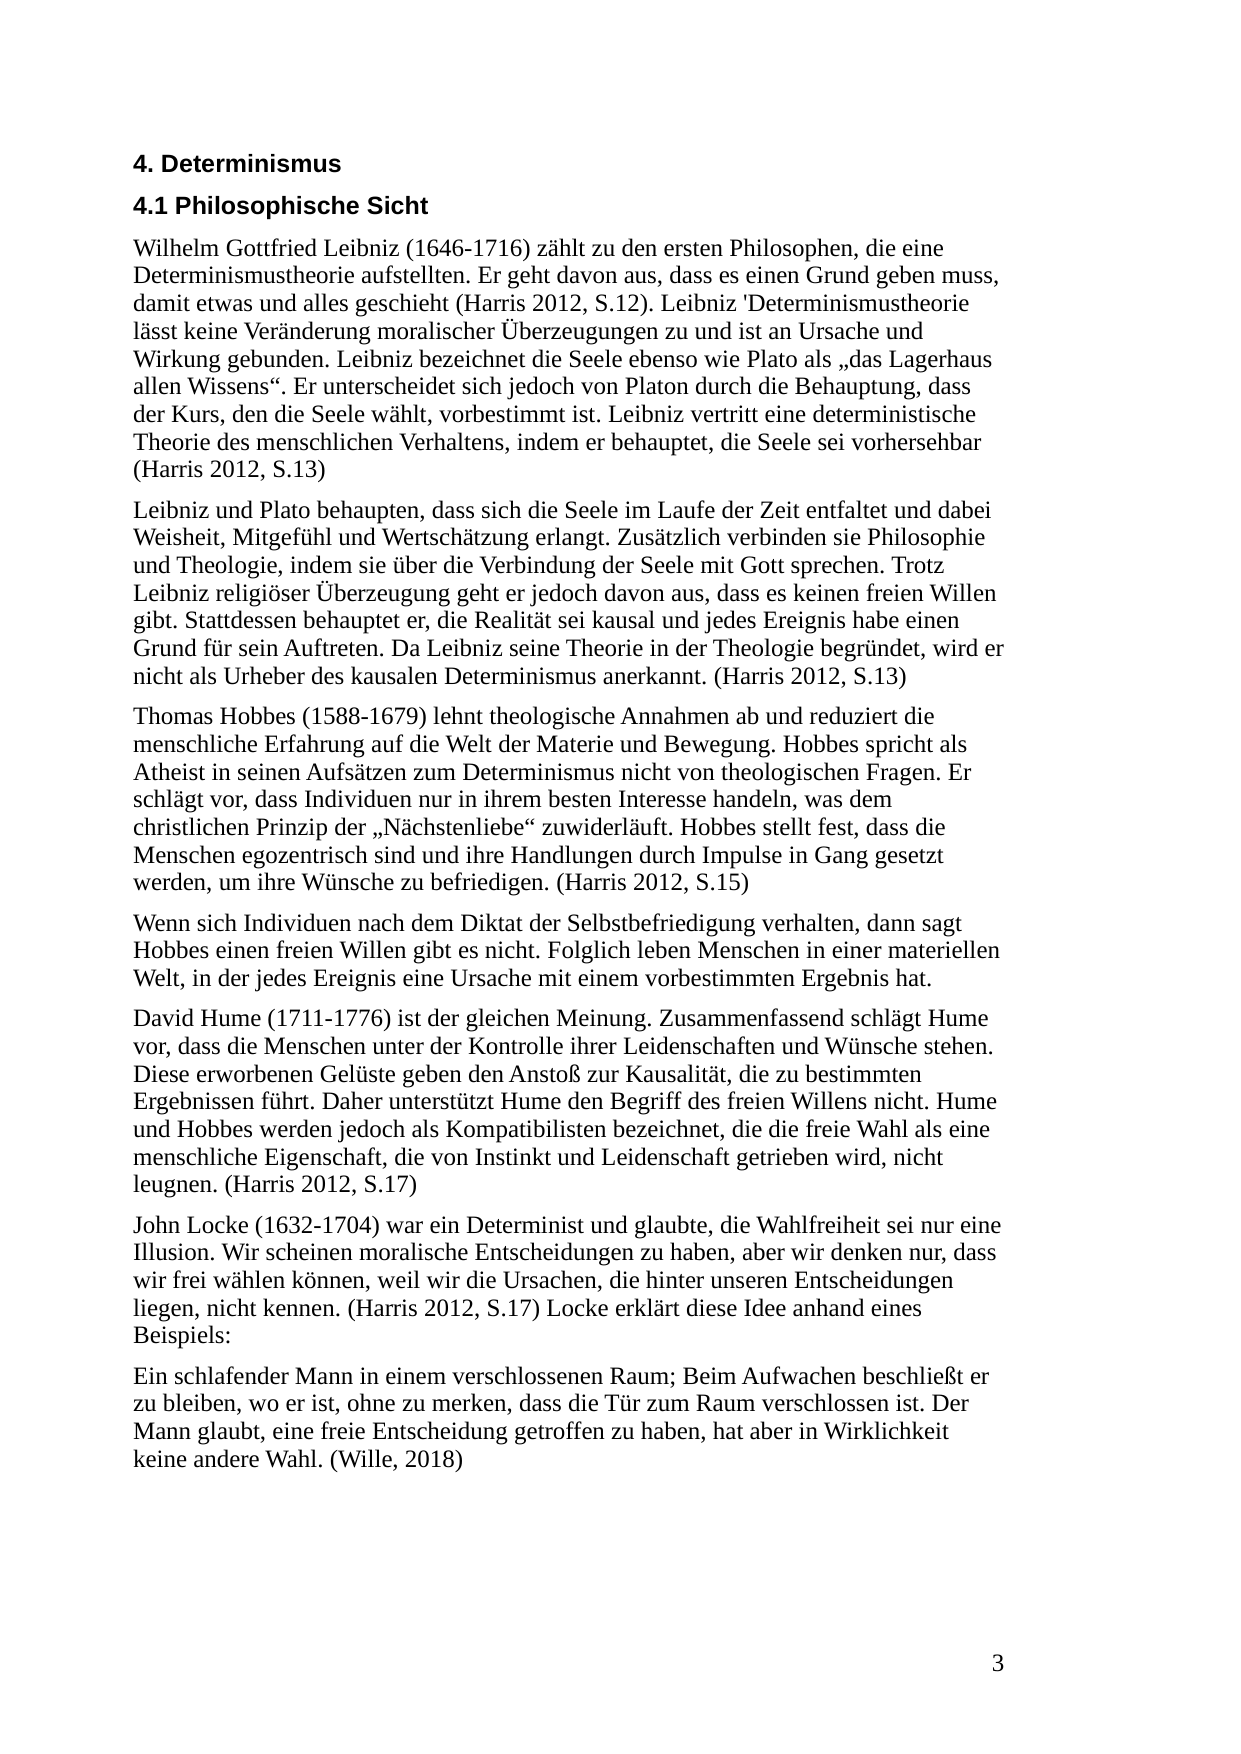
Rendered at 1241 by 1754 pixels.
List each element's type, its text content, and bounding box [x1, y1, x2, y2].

text David Hume (1711-1776) ist der gleichen Meinung. Zusammenfassend schlägt Hume vor, dass die Menschen unter der Kontrolle ihrer Leidenschaften und Wünsche stehen. Diese erworbenen Gelüste geben den Anstoß zur Kausalität, die zu bestimmten Ergebnissen führt. Daher unterstützt Hume den Begriff des freien Willens nicht. Hume und Hobbes werden jedoch als Kompatibilisten bezeichnet, die die freie Wahl als eine menschliche Eigenschaft, die von Instinkt und Leidenschaft getrieben wird, nicht leugnen. (Harris 2012, S.17) [133, 1004, 1004, 1198]
text John Locke (1632-1704) war ein Determinist und glaubte, die Wahlfreiheit sei nur eine Illusion. Wir scheinen moralische Entscheidungen zu haben, aber wir denken nur, dass wir frei wählen können, weil wir die Ursachen, die hinter unseren Entscheidungen liegen, nicht kennen. (Harris 2012, S.17) Locke erklärt diese Idee anhand eines Beispiels: [133, 1211, 1004, 1349]
text 4.1 Philosophische Sicht [133, 192, 1004, 220]
text Wenn sich Individuen nach dem Diktat der Selbstbefriedigung verhalten, dann sagt Hobbes einen freien Willen gibt es nicht. Folglich leben Menschen in einer materiellen Welt, in der jedes Ereignis eine Ursache mit einem vorbestimmten Ergebnis hat. [133, 909, 1004, 992]
text Thomas Hobbes (1588-1679) lehnt theologische Annahmen ab und reduziert die menschliche Erfahrung auf die Welt der Materie und Bewegung. Hobbes spricht als Atheist in seinen Aufsätzen zum Determinismus nicht von theologischen Fragen. Er schlägt vor, dass Individuen nur in ihrem besten Interesse handeln, was dem christlichen Prinzip der „Nächstenliebe“ zuwiderläuft. Hobbes stellt fest, dass die Menschen egozentrisch sind und ihre Handlungen durch Impulse in Gang gesetzt werden, um ihre Wünsche zu befriedigen. (Harris 2012, S.15) [133, 702, 1004, 896]
text Wilhelm Gottfried Leibniz (1646-1716) zählt zu den ersten Philosophen, die eine Determinismustheorie aufstellten. Er geht davon aus, dass es einen Grund geben muss, damit etwas und alles geschieht (Harris 2012, S.12). Leibniz 'Determinismustheorie lässt keine Veränderung moralischer Überzeugungen zu und ist an Ursache und Wirkung gebunden. Leibniz bezeichnet die Seele ebenso wie Plato als „das Lagerhaus allen Wissens“. Er unterscheidet sich jedoch von Platon durch die Behauptung, dass der Kurs, den die Seele wählt, vorbestimmt ist. Leibniz vertritt eine deterministische Theorie des menschlichen Verhaltens, indem er behauptet, die Seele sei vorhersehbar (Harris 2012, S.13) [133, 234, 1004, 483]
text 4. Determinismus [133, 150, 1004, 178]
text Leibniz und Plato behaupten, dass sich die Seele im Laufe der Zeit entfaltet und dabei Weisheit, Mitgefühl und Wertschätzung erlangt. Zusätzlich verbinden sie Philosophie und Theologie, indem sie über die Verbindung der Seele mit Gott sprechen. Trotz Leibniz religiöser Überzeugung geht er jedoch davon aus, dass es keinen freien Willen gibt. Stattdessen behauptet er, die Realität sei kausal und jedes Ereignis habe einen Grund für sein Auftreten. Da Leibniz seine Theorie in der Theologie begründet, wird er nicht als Urheber des kausalen Determinismus anerkannt. (Harris 2012, S.13) [133, 496, 1004, 690]
text Ein schlafender Mann in einem verschlossenen Raum; Beim Aufwachen beschließt er zu bleiben, wo er ist, ohne zu merken, dass die Tür zum Raum verschlossen ist. Der Mann glaubt, eine freie Entscheidung getroffen zu haben, hat aber in Wirklichkeit keine andere Wahl. (Wille, 2018) [133, 1362, 1004, 1473]
